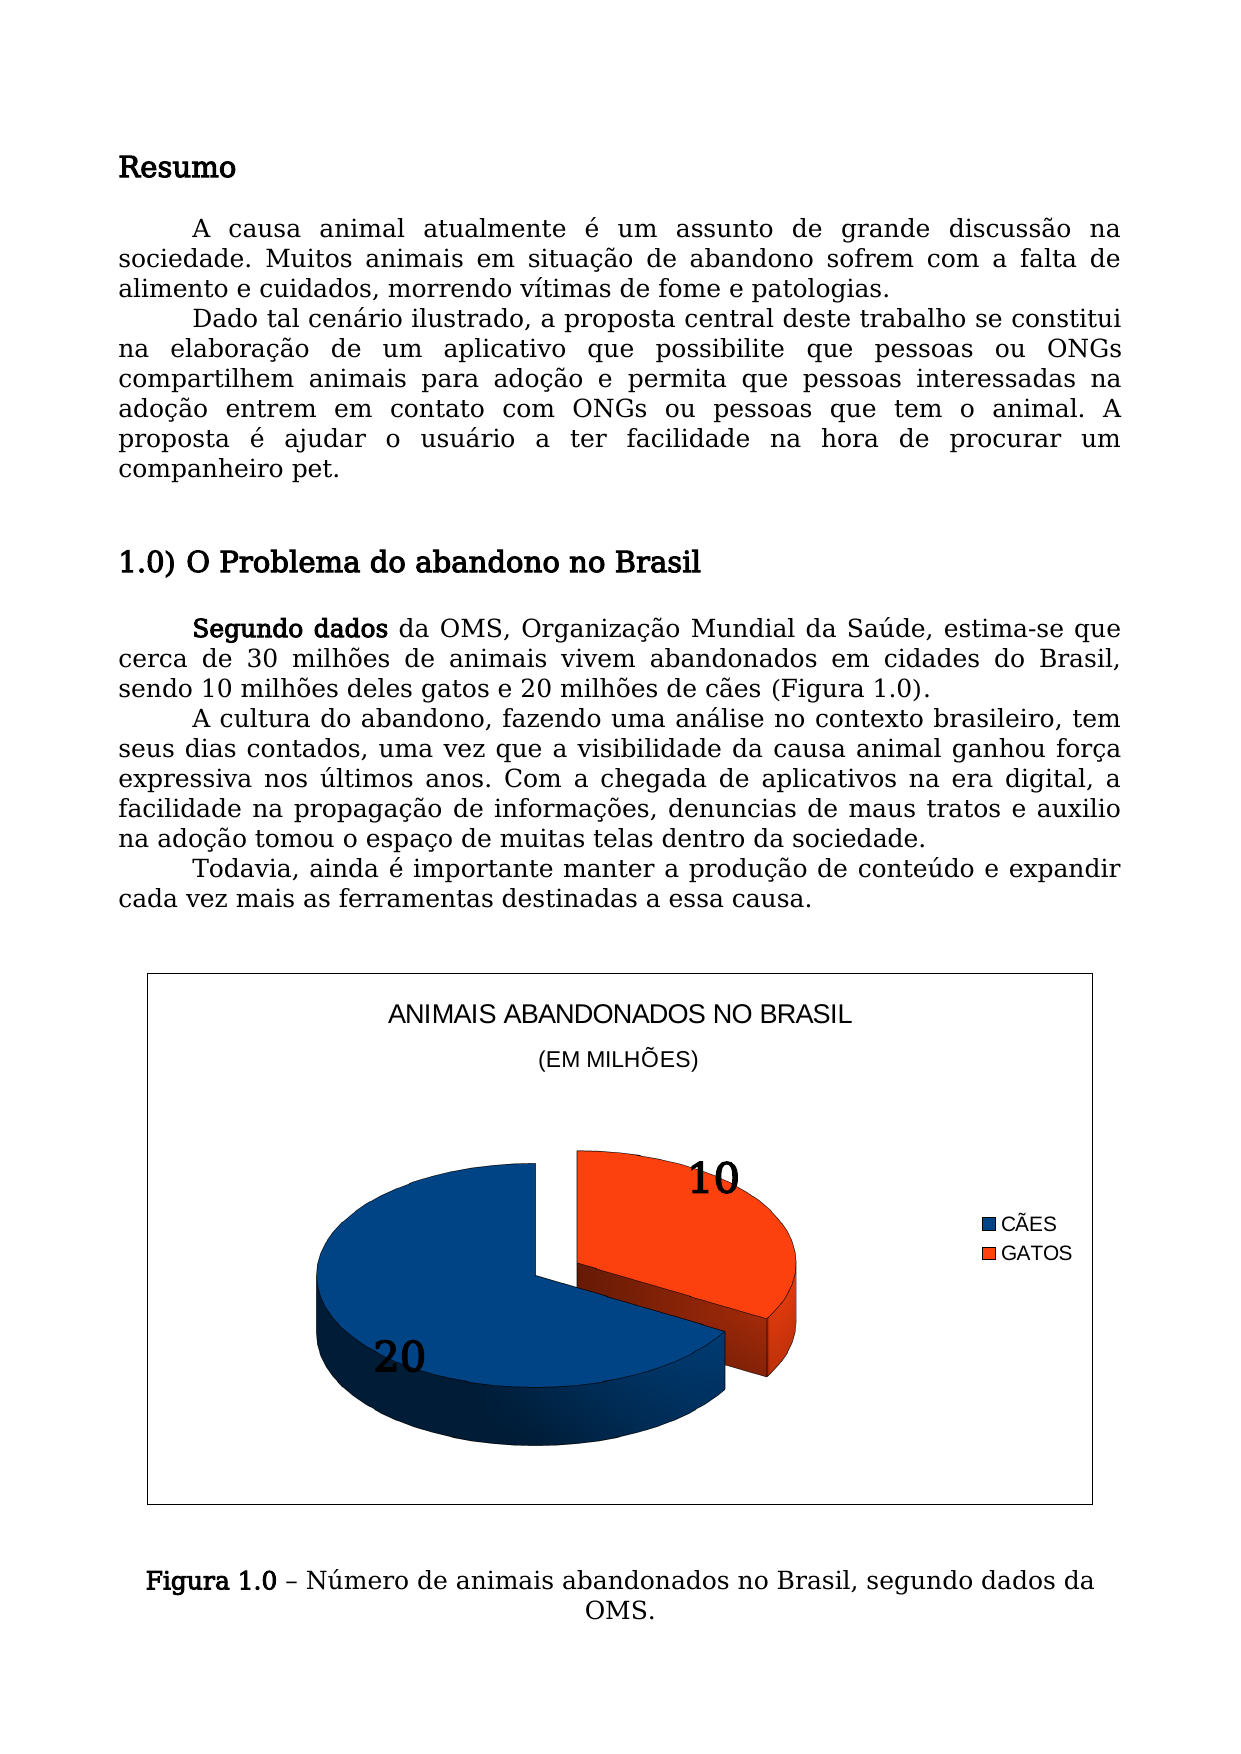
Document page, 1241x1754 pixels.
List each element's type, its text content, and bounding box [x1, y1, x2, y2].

text Resumo [118, 148, 1122, 183]
text A causa animal atualmente é um assunto de grande discussão na sociedade. Muitos animais em situação de abandono sofrem com a falta de alimento e cuidados, morrendo vítimas de fome e patologias. [118, 213, 1122, 303]
text Figura 1.0 – Número de animais abandonados no Brasil, segundo dados da OMS. [118, 1564, 1122, 1624]
text Dado tal cenário ilustrado, a proposta central deste trabalho se constitui na elaboração de um aplicativo que possibilite que pessoas ou ONGs compartilhem animais para adoção e permita que pessoas interessadas na adoção entrem em contato com ONGs ou pessoas que tem o animal. A proposta é ajudar o usuário a ter facilidade na hora de procurar um companheiro pet. [118, 303, 1122, 483]
text 1.0) O Problema do abandono no Brasil [118, 543, 1122, 578]
text Segundo dados da OMS, Organização Mundial da Saúde, estima-se que cerca de 30 milhões de animais vivem abandonados em cidades do Brasil, sendo 10 milhões deles gatos e 20 milhões de cães (Figura 1.0). [118, 608, 1122, 703]
text Todavia, ainda é importante manter a produção de conteúdo e expandir cada vez mais as ferramentas destinadas a essa causa. [118, 853, 1122, 913]
text A cultura do abandono, fazendo uma análise no contexto brasileiro, tem seus dias contados, uma vez que a visibilidade da causa animal ganhou força expressiva nos últimos anos. Com a chegada de aplicativos na era digital, a facilidade na propagação de informações, denuncias de maus tratos e auxilio na adoção tomou o espaço de muitas telas dentro da sociedade. [118, 703, 1122, 853]
